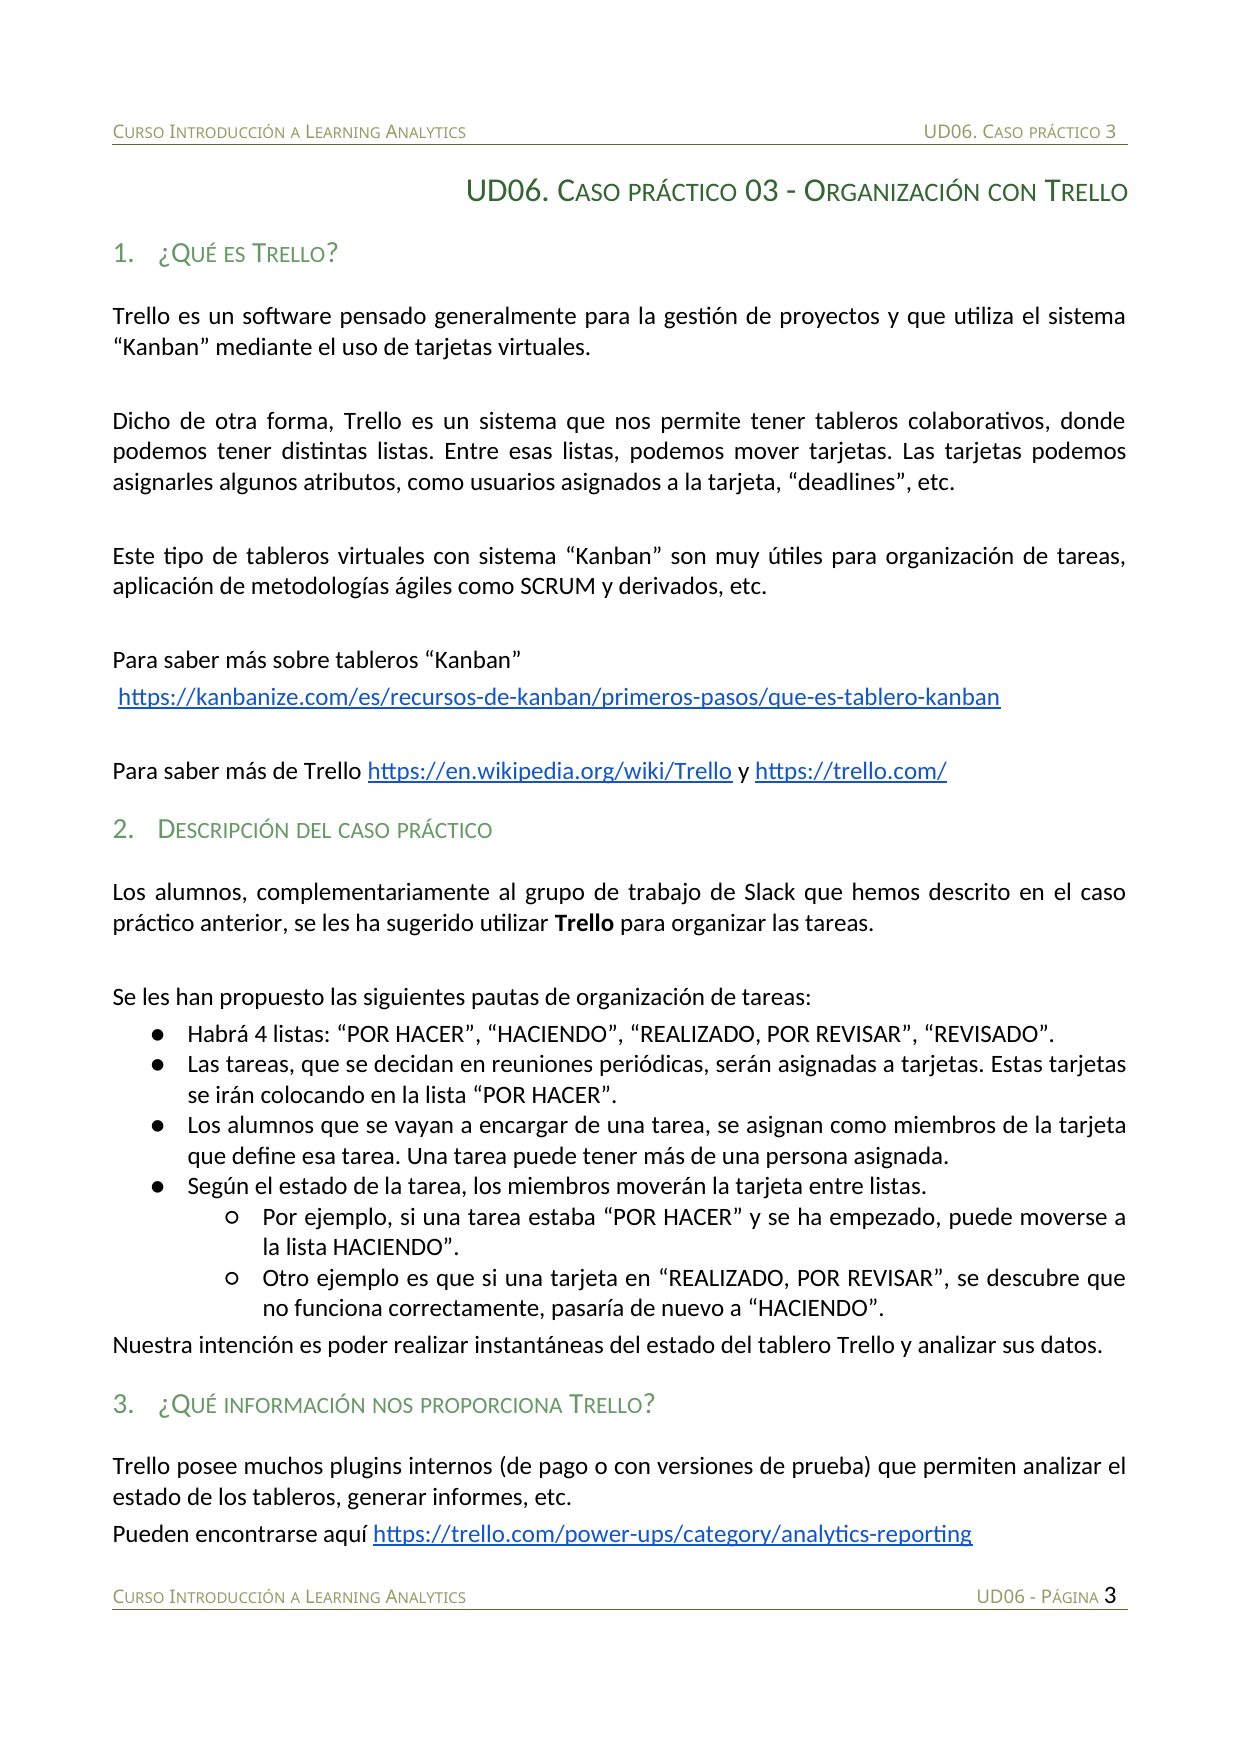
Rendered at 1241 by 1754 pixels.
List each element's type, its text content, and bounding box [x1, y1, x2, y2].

text Se les han propuesto las siguientes pautas de organización de tareas: [112, 981, 1128, 1011]
text Para saber más de Trello https://en.wikipedia.org/wiki/Trello y https://trello.com/ [112, 755, 1128, 786]
list Otro ejemplo es que si una tarjeta en “REALIZADO, POR REVISAR”, se descubre que no funciona correctamente, pasaría de nuevo a “HACIENDO”. [225, 1262, 1128, 1323]
subtitle ¿Qué es Trello? [112, 234, 1128, 270]
subtitle Descripción del caso práctico [112, 811, 1128, 846]
list Habrá 4 listas: “POR HACER”, “HACIENDO”, “REALIZADO, POR REVISAR”, “REVISADO”. [150, 1018, 1128, 1048]
list Por ejemplo, si una tarea estaba “POR HACER” y se ha empezado, puede moverse a la lista HACIENDO”. [225, 1201, 1128, 1262]
text Este tipo de tableros virtuales con sistema “Kanban” son muy útiles para organización de tareas, aplicación de metodologías ágiles como SCRUM y derivados, etc. [112, 540, 1128, 601]
list Según el estado de la tarea, los miembros moverán la tarjeta entre listas. [150, 1170, 1128, 1201]
text Dicho de otra forma, Trello es un sistema que nos permite tener tableros colaborativos, donde podemos tener distintas listas. Entre esas listas, podemos mover tarjetas. Las tarjetas podemos asignarles algunos atributos, como usuarios asignados a la tarjeta, “deadlines”, etc. [112, 405, 1128, 496]
text Pueden encontrarse aquí https://trello.com/power-ups/category/analytics-reporting [112, 1518, 1128, 1548]
text Nuestra intención es poder realizar instantáneas del estado del tablero Trello y analizar sus datos. [112, 1329, 1128, 1360]
text https://kanbanize.com/es/recursos-de-kanban/primeros-pasos/que-es-tablero-kanban [112, 681, 1128, 712]
list Los alumnos que se vayan a encargar de una tarea, se asignan como miembros de la tarjeta que define esa tarea. Una tarea puede tener más de una persona asignada. [150, 1109, 1128, 1170]
text Trello es un software pensado generalmente para la gestión de proyectos y que utiliza el sistema “Kanban” mediante el uso de tarjetas virtuales. [112, 300, 1128, 361]
subtitle ¿Qué información nos proporciona Trello? [112, 1385, 1128, 1420]
text UD06. Caso práctico 03 - Organización con Trello [112, 169, 1128, 210]
text Los alumnos, complementariamente al grupo de trabajo de Slack que hemos descrito en el caso práctico anterior, se les ha sugerido utilizar Trello para organizar las tareas. [112, 876, 1128, 937]
list Las tareas, que se decidan en reuniones periódicas, serán asignadas a tarjetas. Estas tarjetas se irán colocando en la lista “POR HACER”. [150, 1048, 1128, 1109]
text Trello posee muchos plugins internos (de pago o con versiones de prueba) que permiten analizar el estado de los tableros, generar informes, etc. [112, 1450, 1128, 1511]
text Para saber más sobre tableros “Kanban” [112, 644, 1128, 675]
